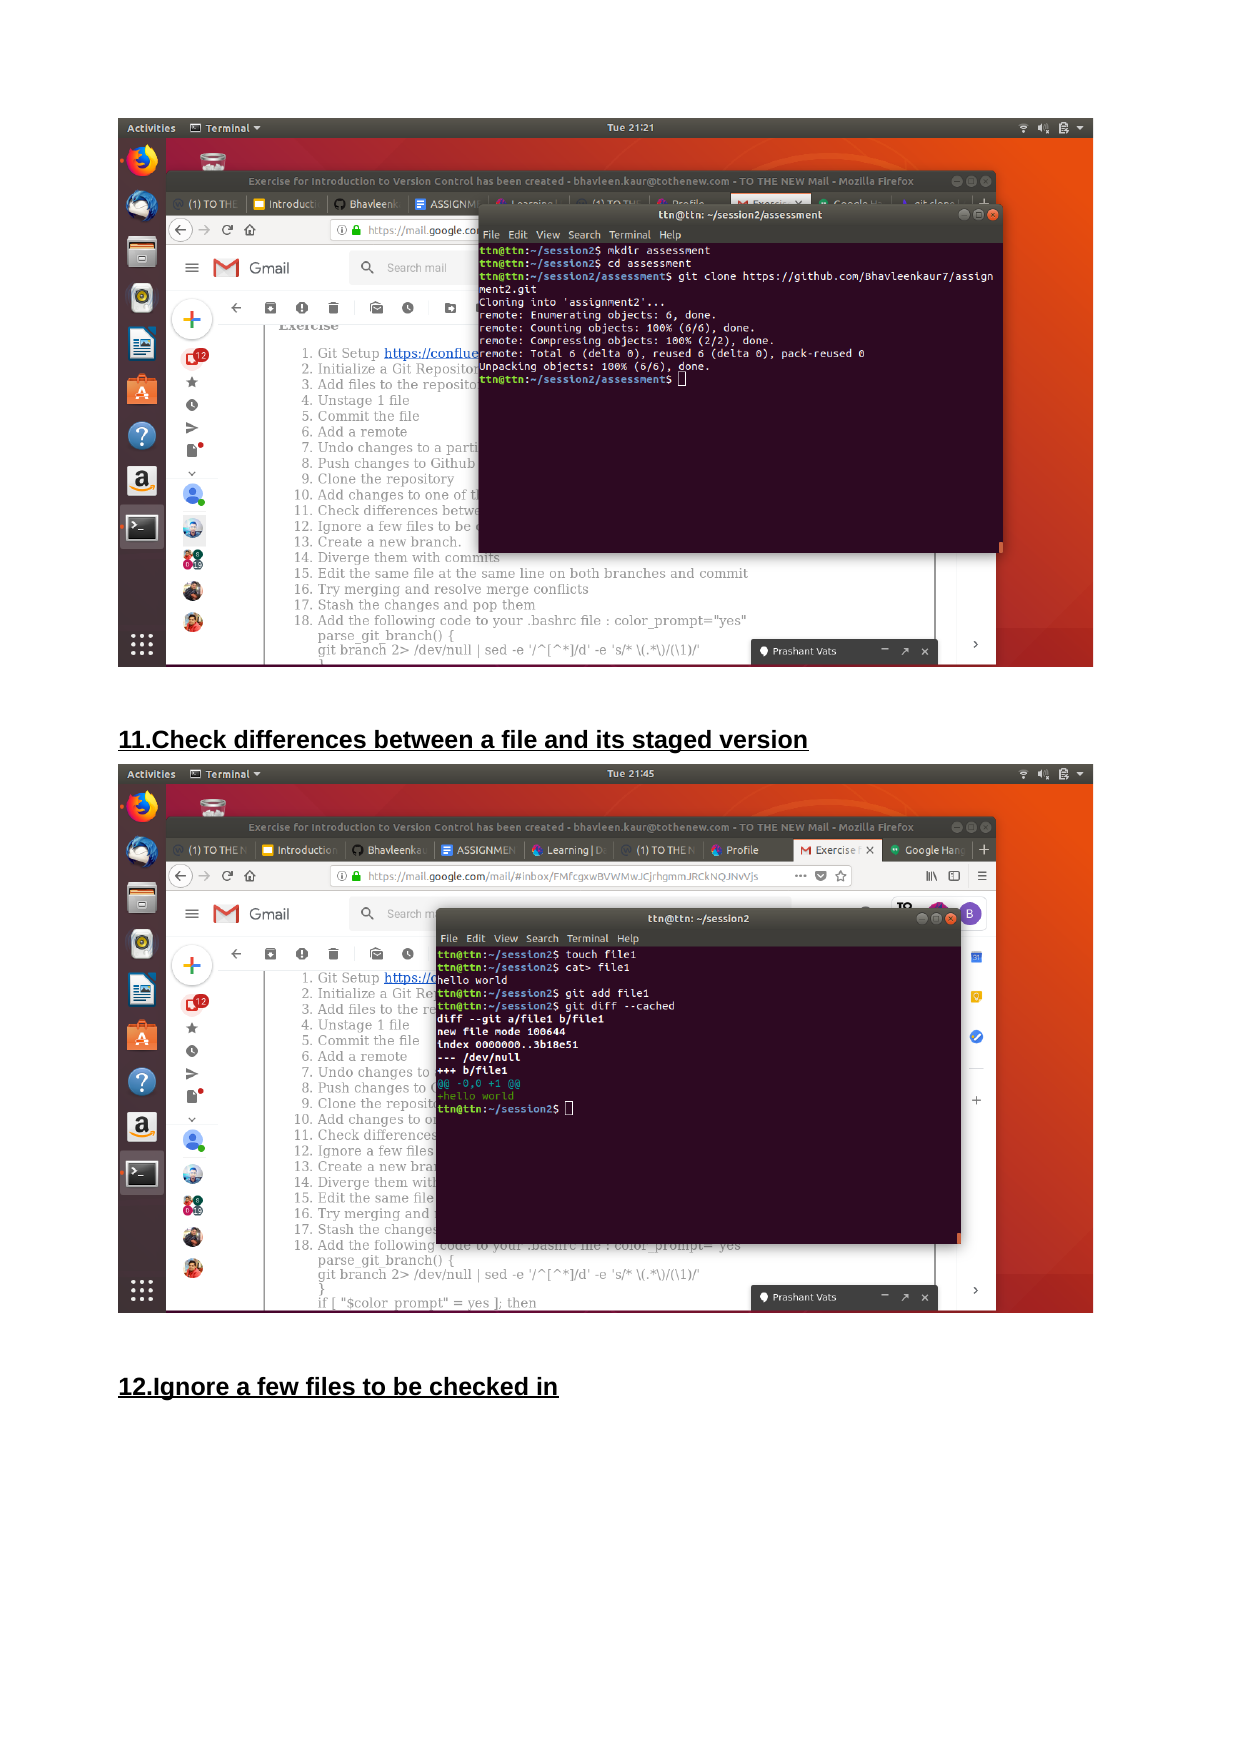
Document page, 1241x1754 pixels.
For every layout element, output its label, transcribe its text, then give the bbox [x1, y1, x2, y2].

text 12.Ignore a few files to be checked in [118, 1371, 1122, 1400]
picture [118, 118, 1094, 667]
text 11.Check differences between a file and its staged version [118, 725, 1122, 754]
picture [118, 764, 1094, 1313]
